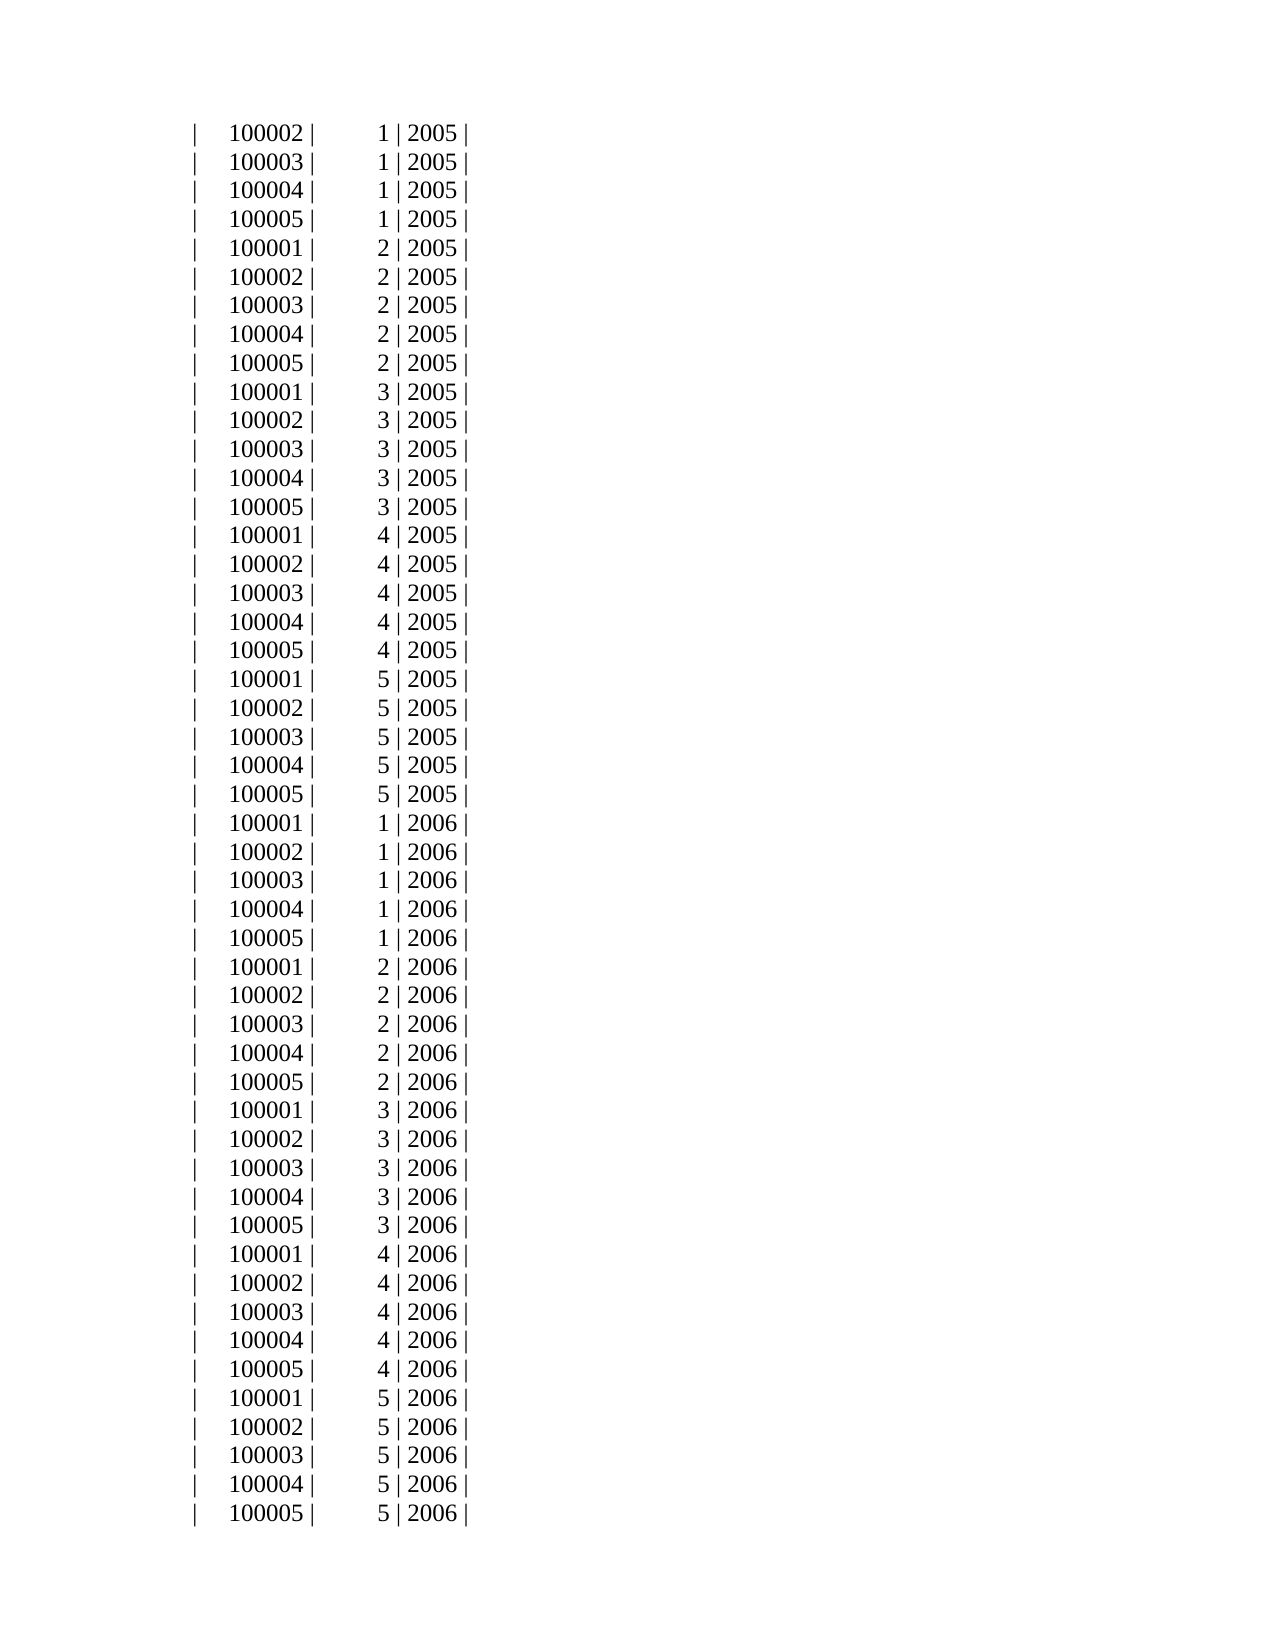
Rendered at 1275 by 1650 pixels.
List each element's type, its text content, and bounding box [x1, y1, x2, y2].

text | 100002 | 3 | 2006 | [192, 1124, 1157, 1153]
text | 100002 | 5 | 2006 | [192, 1412, 1157, 1441]
text | 100005 | 3 | 2006 | [192, 1211, 1157, 1239]
text | 100002 | 3 | 2005 | [192, 406, 1157, 434]
text | 100004 | 2 | 2006 | [192, 1038, 1157, 1067]
text | 100002 | 2 | 2005 | [192, 262, 1157, 291]
text | 100005 | 2 | 2005 | [192, 348, 1157, 377]
text | 100003 | 2 | 2006 | [192, 1009, 1157, 1038]
text | 100001 | 1 | 2006 | [192, 808, 1157, 837]
text | 100003 | 2 | 2005 | [192, 291, 1157, 319]
text | 100005 | 3 | 2005 | [192, 492, 1157, 521]
text | 100005 | 5 | 2006 | [192, 1498, 1157, 1527]
text | 100003 | 4 | 2006 | [192, 1297, 1157, 1326]
text | 100005 | 4 | 2006 | [192, 1354, 1157, 1383]
text | 100004 | 1 | 2006 | [192, 894, 1157, 923]
text | 100003 | 4 | 2005 | [192, 578, 1157, 607]
text | 100005 | 5 | 2005 | [192, 779, 1157, 808]
text | 100002 | 4 | 2006 | [192, 1268, 1157, 1297]
text | 100004 | 1 | 2005 | [192, 176, 1157, 204]
text | 100003 | 5 | 2005 | [192, 722, 1157, 751]
text | 100001 | 4 | 2005 | [192, 521, 1157, 549]
text | 100004 | 4 | 2005 | [192, 607, 1157, 636]
text | 100002 | 1 | 2005 | [192, 118, 1157, 147]
text | 100001 | 3 | 2005 | [192, 377, 1157, 406]
text | 100005 | 2 | 2006 | [192, 1067, 1157, 1096]
text | 100004 | 3 | 2005 | [192, 463, 1157, 492]
text | 100004 | 2 | 2005 | [192, 319, 1157, 348]
text | 100005 | 1 | 2005 | [192, 204, 1157, 233]
text | 100005 | 4 | 2005 | [192, 636, 1157, 664]
text | 100001 | 3 | 2006 | [192, 1096, 1157, 1124]
text | 100002 | 5 | 2005 | [192, 693, 1157, 722]
text | 100004 | 5 | 2005 | [192, 751, 1157, 779]
text | 100002 | 4 | 2005 | [192, 549, 1157, 578]
text | 100004 | 4 | 2006 | [192, 1326, 1157, 1354]
text | 100004 | 3 | 2006 | [192, 1182, 1157, 1211]
text | 100005 | 1 | 2006 | [192, 923, 1157, 952]
text | 100003 | 3 | 2005 | [192, 434, 1157, 463]
text | 100001 | 2 | 2006 | [192, 952, 1157, 981]
text | 100001 | 5 | 2006 | [192, 1383, 1157, 1412]
text | 100003 | 1 | 2006 | [192, 866, 1157, 894]
text | 100003 | 1 | 2005 | [192, 147, 1157, 176]
text | 100003 | 5 | 2006 | [192, 1441, 1157, 1469]
text | 100001 | 4 | 2006 | [192, 1239, 1157, 1268]
text | 100003 | 3 | 2006 | [192, 1153, 1157, 1182]
text | 100001 | 2 | 2005 | [192, 233, 1157, 262]
text | 100004 | 5 | 2006 | [192, 1469, 1157, 1498]
text | 100002 | 1 | 2006 | [192, 837, 1157, 866]
text | 100002 | 2 | 2006 | [192, 981, 1157, 1009]
text | 100001 | 5 | 2005 | [192, 664, 1157, 693]
